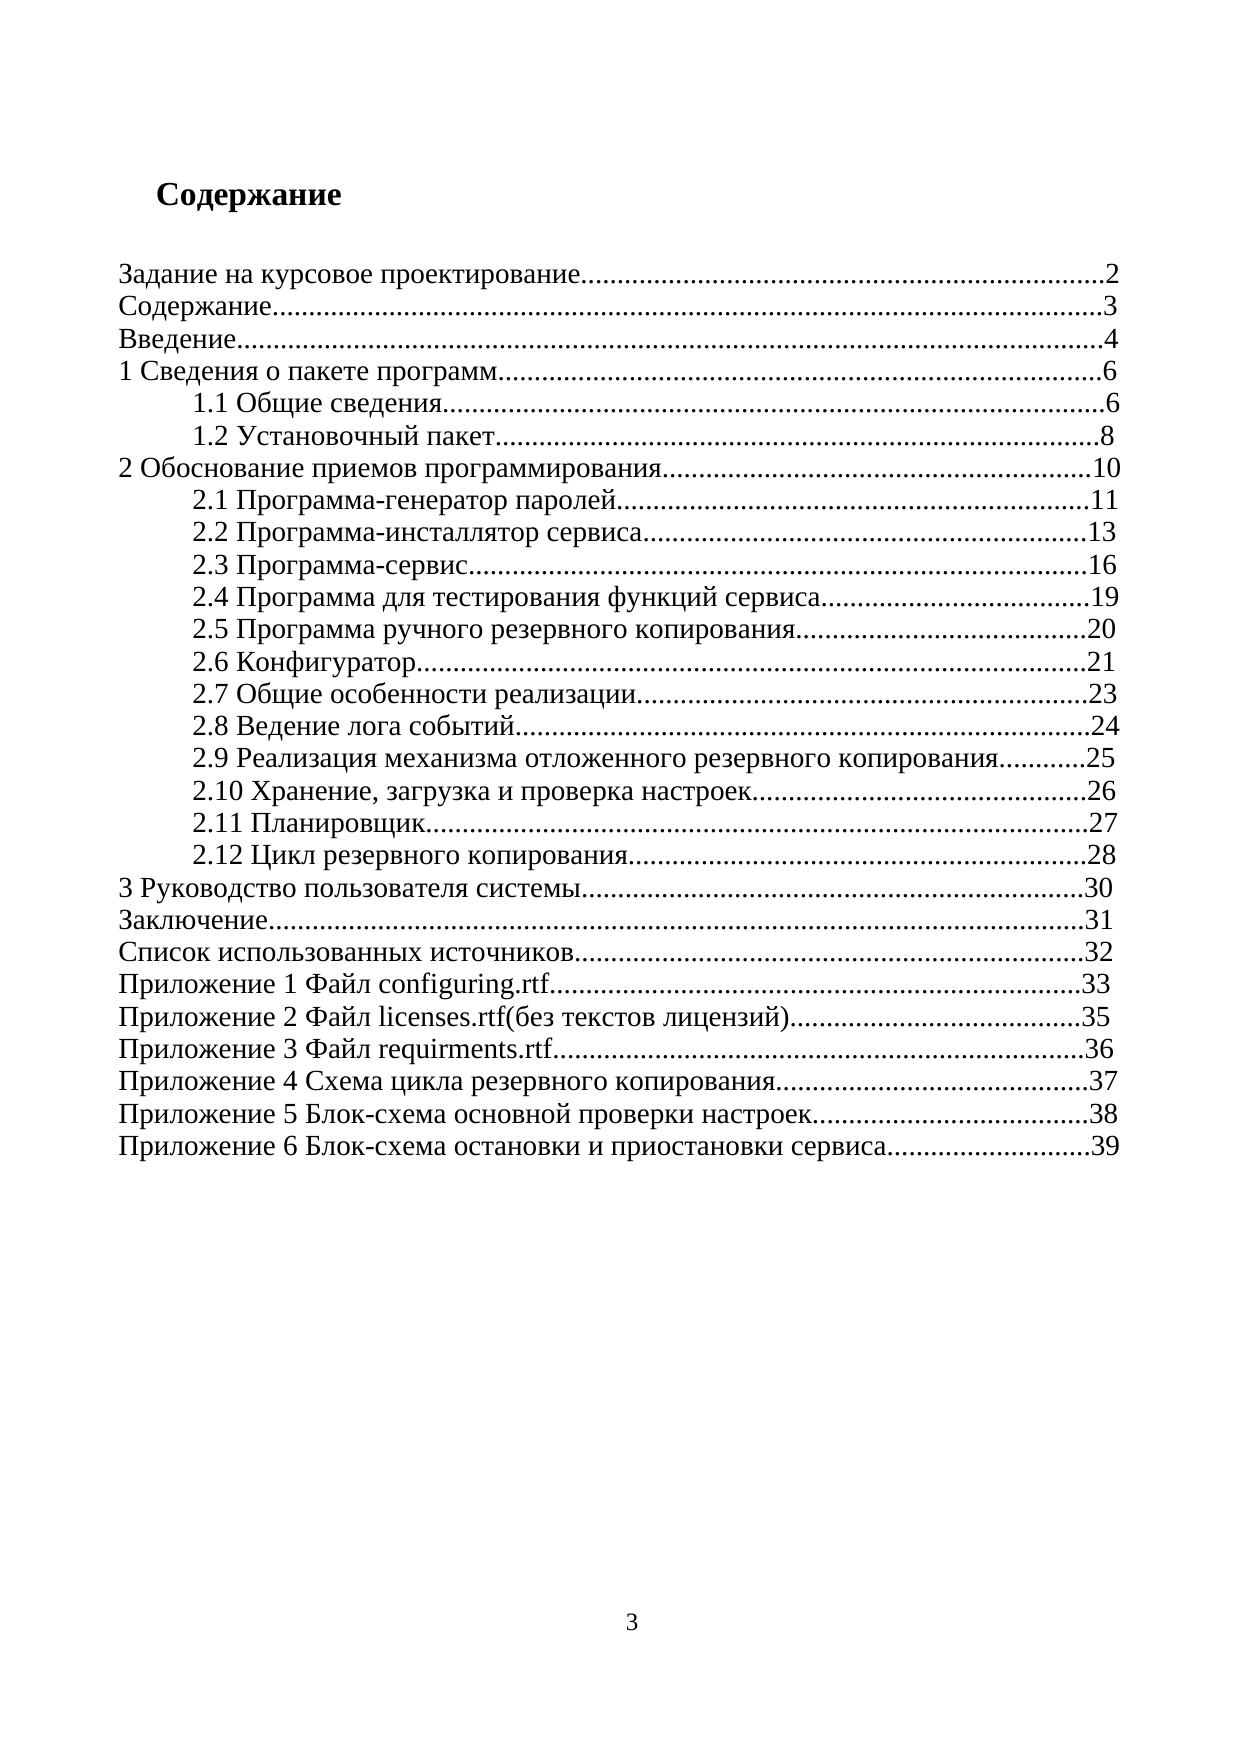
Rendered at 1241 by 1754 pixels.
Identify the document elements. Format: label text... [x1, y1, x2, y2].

text 2.12 Цикл резервного копирования...............................................................28 [118, 839, 1122, 871]
text 2 Обоснование приемов программирования...........................................................10 [118, 451, 1122, 483]
text Введение.......................................................................................................................4 [118, 322, 1122, 354]
text Заключение................................................................................................................31 [118, 903, 1122, 936]
text 3 Руководство пользователя системы.....................................................................30 [118, 871, 1122, 903]
text Задание на курсовое проектирование........................................................................2 [118, 257, 1122, 290]
text 2.4 Программа для тестирования функций сервиса.....................................19 [118, 580, 1122, 613]
text Приложение 4 Схема цикла резервного копирования...........................................37 [118, 1065, 1122, 1097]
text Приложение 3 Файл requirments.rtf.........................................................................36 [118, 1032, 1122, 1065]
text 2.7 Общие особенности реализации..............................................................23 [118, 677, 1122, 709]
text Список использованных источников......................................................................32 [118, 936, 1122, 968]
text Содержание..................................................................................................................3 [118, 290, 1122, 322]
text 1.1 Общие сведения...........................................................................................6 [118, 387, 1122, 419]
text 2.5 Программа ручного резервного копирования........................................20 [118, 613, 1122, 645]
text 2.11 Планировщик...........................................................................................27 [118, 806, 1122, 839]
text 2.8 Ведение лога событий...............................................................................24 [118, 709, 1122, 742]
text Приложение 6 Блок-схема остановки и приостановки сервиса............................39 [118, 1129, 1122, 1162]
text Приложение 1 Файл configuring.rtf.........................................................................33 [118, 968, 1122, 1000]
text 2.1 Программа-генератор паролей.................................................................11 [118, 483, 1122, 516]
subtitle Содержание [118, 175, 1122, 213]
text 2.10 Хранение, загрузка и проверка настроек..............................................26 [118, 774, 1122, 806]
text 2.2 Программа-инсталлятор сервиса.............................................................13 [118, 516, 1122, 548]
text 2.6 Конфигуратор............................................................................................21 [118, 645, 1122, 677]
text 2.9 Реализация механизма отложенного резервного копирования............25 [118, 742, 1122, 774]
text 2.3 Программа-сервис.....................................................................................16 [118, 548, 1122, 580]
text 1.2 Установочный пакет...................................................................................8 [118, 419, 1122, 451]
text Приложение 2 Файл licenses.rtf(без текстов лицензий)........................................35 [118, 1000, 1122, 1032]
text 1 Сведения о пакете программ...................................................................................6 [118, 354, 1122, 387]
text Приложение 5 Блок-схема основной проверки настроек......................................38 [118, 1097, 1122, 1129]
